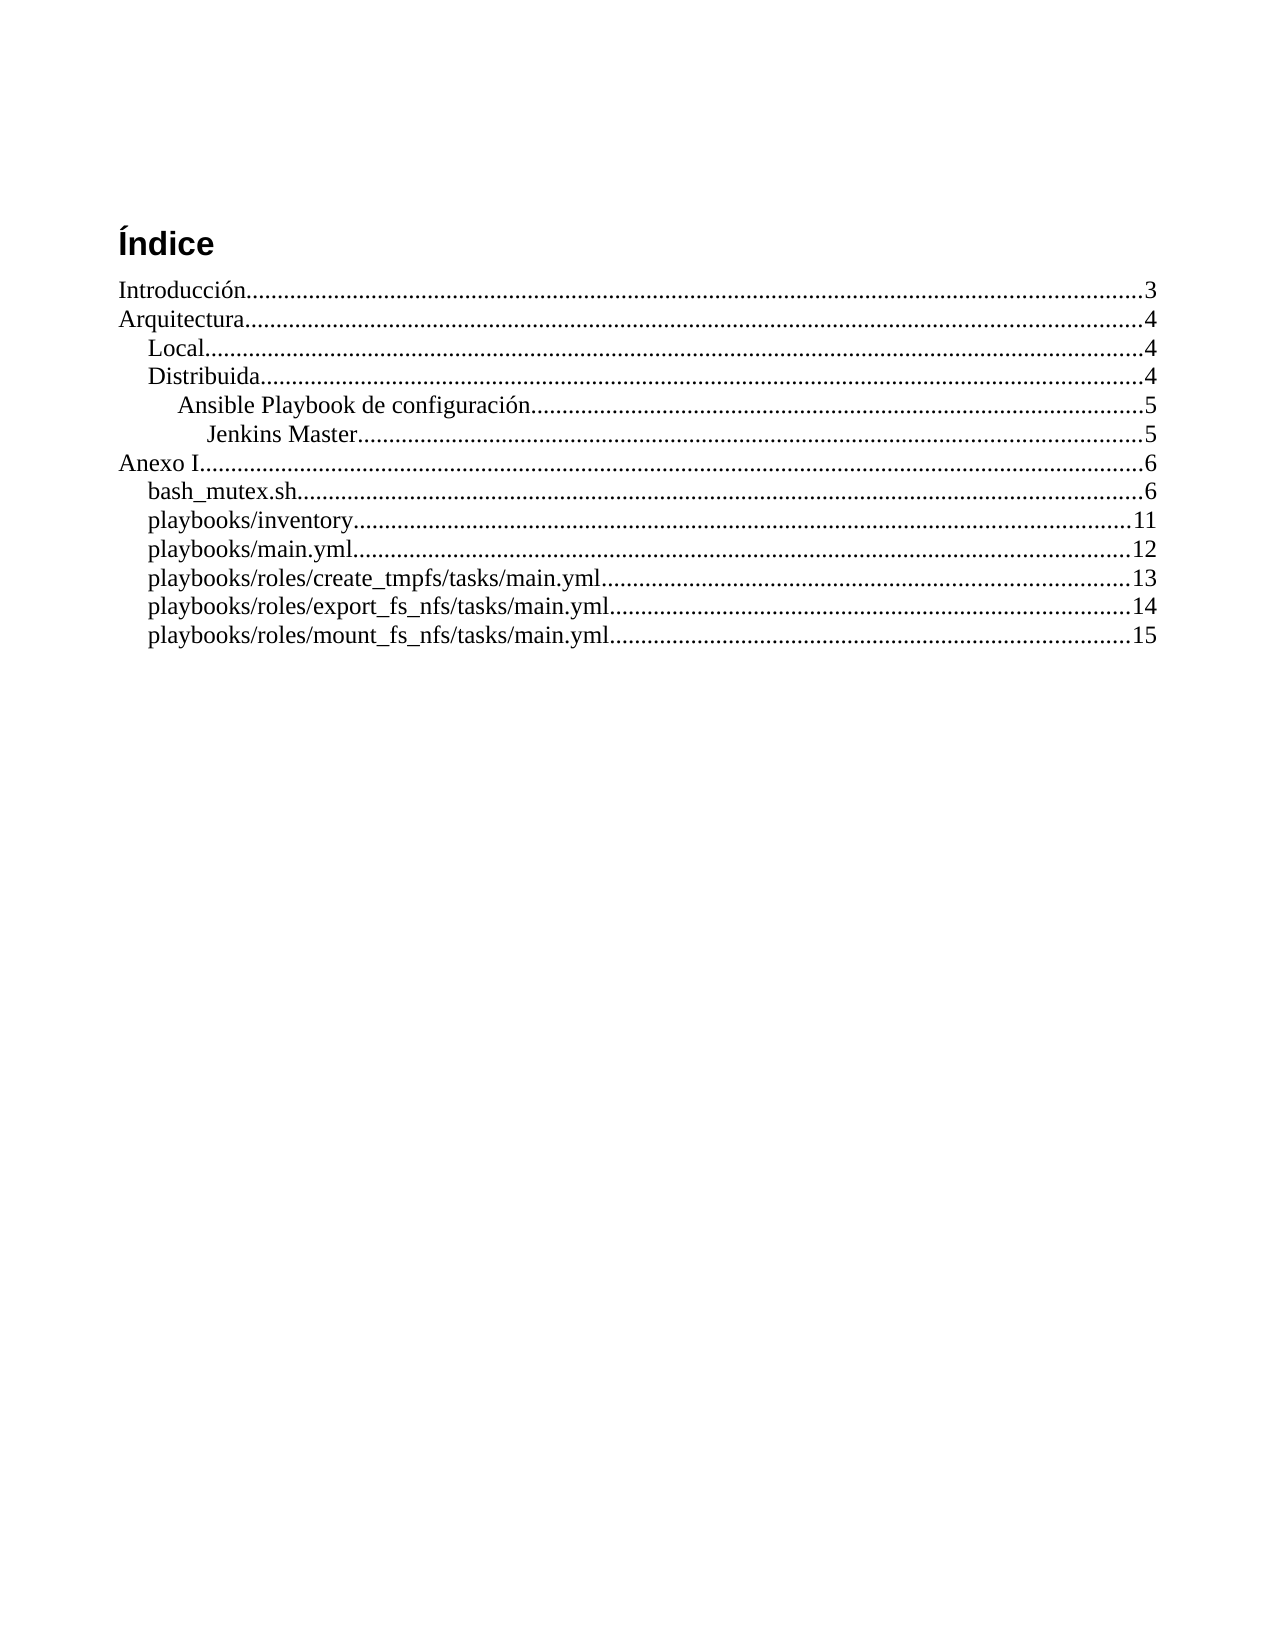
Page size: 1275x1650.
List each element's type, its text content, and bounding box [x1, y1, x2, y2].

text Anexo I 6 [118, 448, 1157, 476]
text Local 4 [148, 333, 1157, 361]
text playbooks/roles/mount_fs_nfs/tasks/main.yml 15 [148, 620, 1157, 649]
text Distribuida 4 [148, 361, 1157, 390]
text playbooks/inventory 11 [148, 505, 1157, 534]
subtitle Índice [118, 224, 1157, 263]
text playbooks/main.yml 12 [148, 534, 1157, 563]
text Jenkins Master 5 [207, 419, 1157, 448]
text Ansible Playbook de configuración 5 [177, 390, 1157, 419]
text playbooks/roles/export_fs_nfs/tasks/main.yml 14 [148, 591, 1157, 620]
text playbooks/roles/create_tmpfs/tasks/main.yml 13 [148, 563, 1157, 591]
text bash_mutex.sh 6 [148, 476, 1157, 505]
text Arquitectura 4 [118, 304, 1157, 333]
text Introducción 3 [118, 275, 1157, 304]
